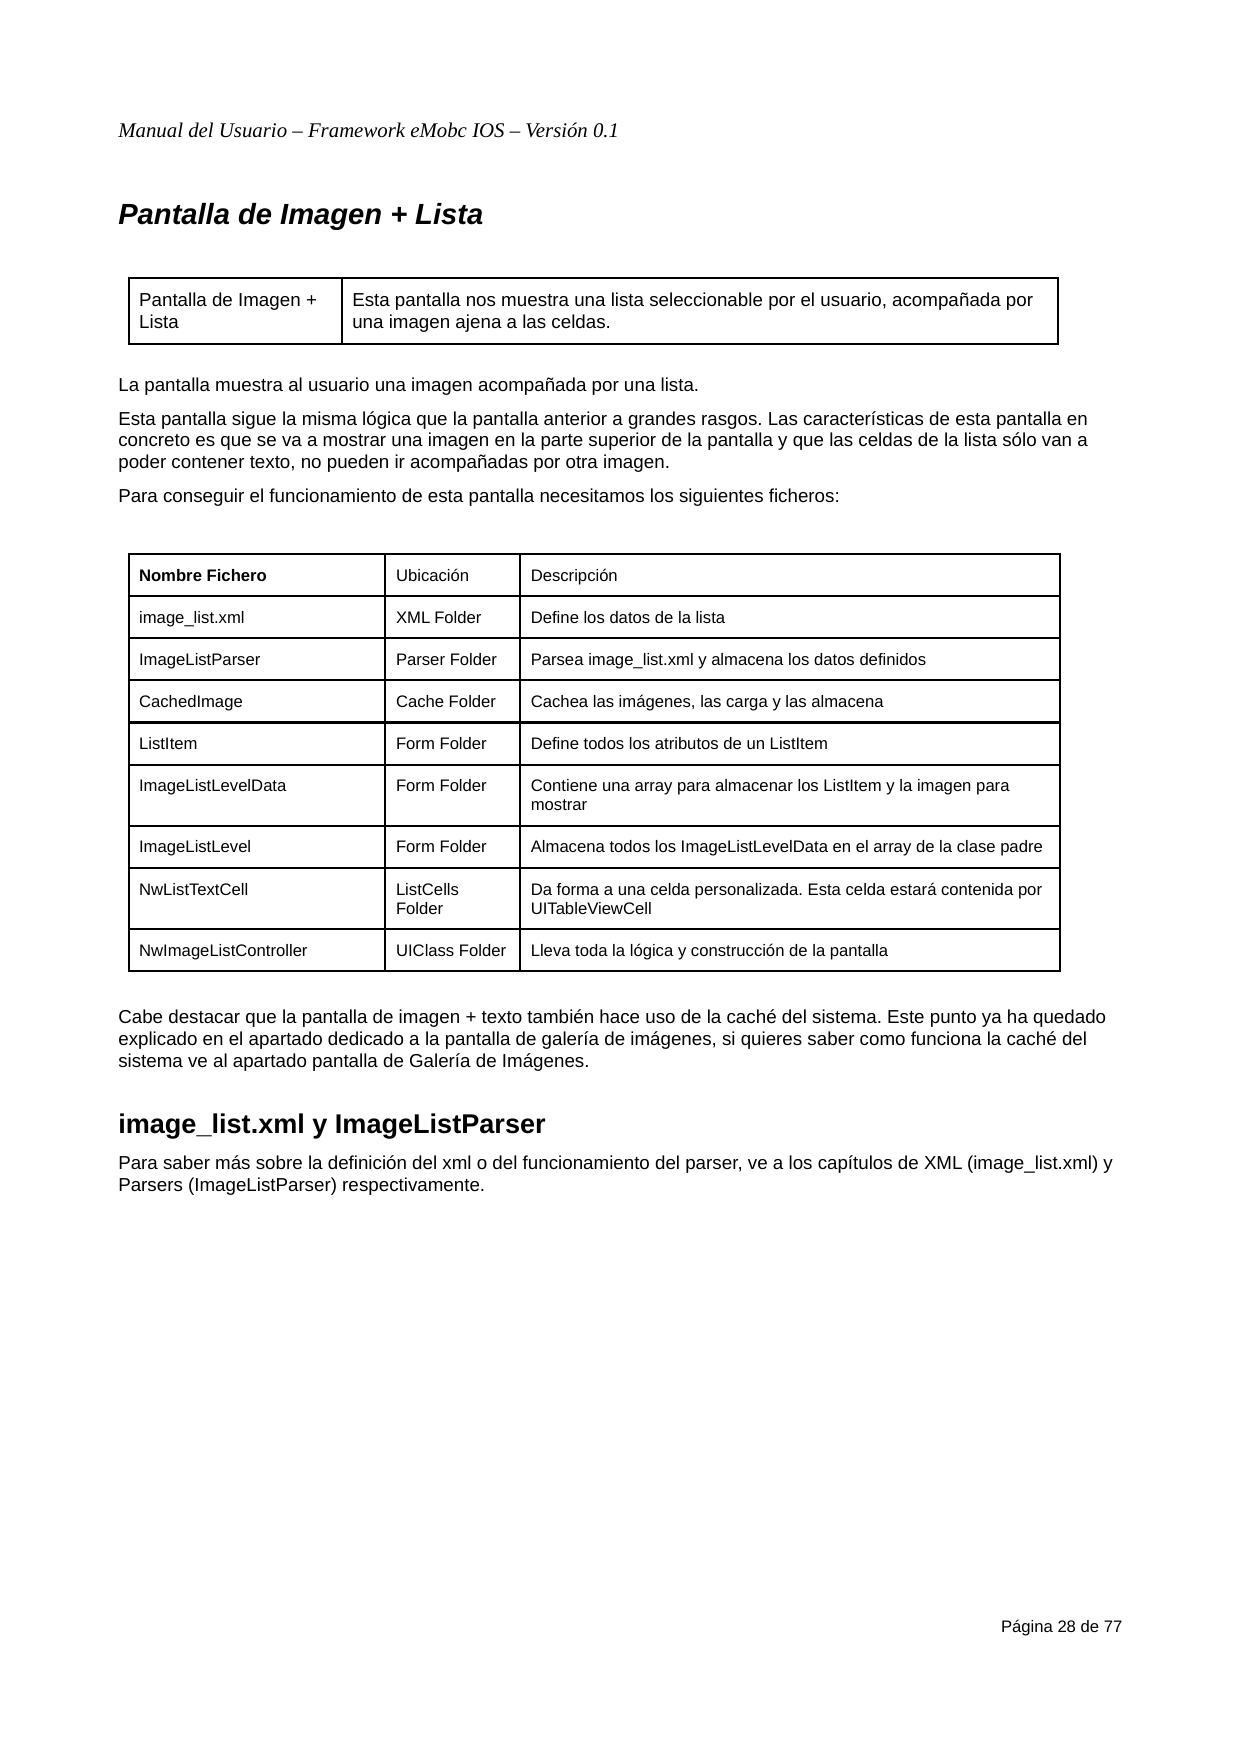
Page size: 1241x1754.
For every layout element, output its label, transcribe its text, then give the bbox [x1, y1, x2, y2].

table_cell image_list.xml [130, 597, 384, 637]
text Para saber más sobre la definición del xml o del funcionamiento del parser, ve a los capítulos de XML (image_list.xml) y Parsers (ImageListParser) respectivamente. [118, 1152, 1122, 1195]
table_cell NwListTextCell [130, 869, 384, 928]
table_cell CachedImage [130, 681, 384, 721]
table_cell Contiene una array para almacenar los ListItem y la imagen para mostrar [521, 766, 1059, 825]
subtitle image_list.xml y ImageListParser [118, 1108, 1122, 1140]
table_cell Form Folder [386, 724, 519, 763]
table_header Descripción [521, 555, 1059, 595]
text La pantalla muestra al usuario una imagen acompañada por una lista. [118, 374, 1122, 395]
table_cell ImageListParser [130, 639, 384, 679]
subtitle Pantalla de Imagen + Lista [118, 197, 1122, 230]
table_cell Form Folder [386, 827, 519, 867]
table_cell Parser Folder [386, 639, 519, 679]
table_cell Parsea image_list.xml y almacena los datos definidos [521, 639, 1059, 679]
table_cell Cache Folder [386, 681, 519, 721]
table_cell UIClass Folder [386, 930, 519, 970]
table_cell Lleva toda la lógica y construcción de la pantalla [521, 930, 1059, 970]
table_header Nombre Fichero [130, 555, 384, 595]
table_cell Da forma a una celda personalizada. Esta celda estará contenida por UITableViewCell [521, 869, 1059, 928]
text Para conseguir el funcionamiento de esta pantalla necesitamos los siguientes ficheros: [118, 485, 1122, 506]
table_header Ubicación [386, 555, 519, 595]
table_cell Almacena todos los ImageListLevelData en el array de la clase padre [521, 827, 1059, 867]
text Cabe destacar que la pantalla de imagen + texto también hace uso de la caché del sistema. Este punto ya ha quedado explicado en el apartado dedicado a la pantalla de galería de imágenes, si quieres saber como funciona la caché del sistema ve al apartado pantalla de Galería de Imágenes. [118, 1006, 1122, 1071]
table_cell ImageListLevel [130, 827, 384, 867]
table_cell ListItem [130, 724, 384, 763]
table_header Pantalla de Imagen + Lista [130, 279, 341, 343]
table_cell Define los datos de la lista [521, 597, 1059, 637]
table_cell Define todos los atributos de un ListItem [521, 724, 1059, 763]
table_header Esta pantalla nos muestra una lista seleccionable por el usuario, acompañada por una imagen ajena a las celdas. [343, 279, 1057, 343]
table_cell ListCells Folder [386, 869, 519, 928]
table_cell Cachea las imágenes, las carga y las almacena [521, 681, 1059, 721]
text Esta pantalla sigue la misma lógica que la pantalla anterior a grandes rasgos. Las características de esta pantalla en concreto es que se va a mostrar una imagen en la parte superior de la pantalla y que las celdas de la lista sólo van a poder contener texto, no pueden ir acompañadas por otra imagen. [118, 408, 1122, 472]
table_cell XML Folder [386, 597, 519, 637]
table_cell ImageListLevelData [130, 766, 384, 825]
table_cell NwImageListController [130, 930, 384, 970]
table_cell Form Folder [386, 766, 519, 825]
